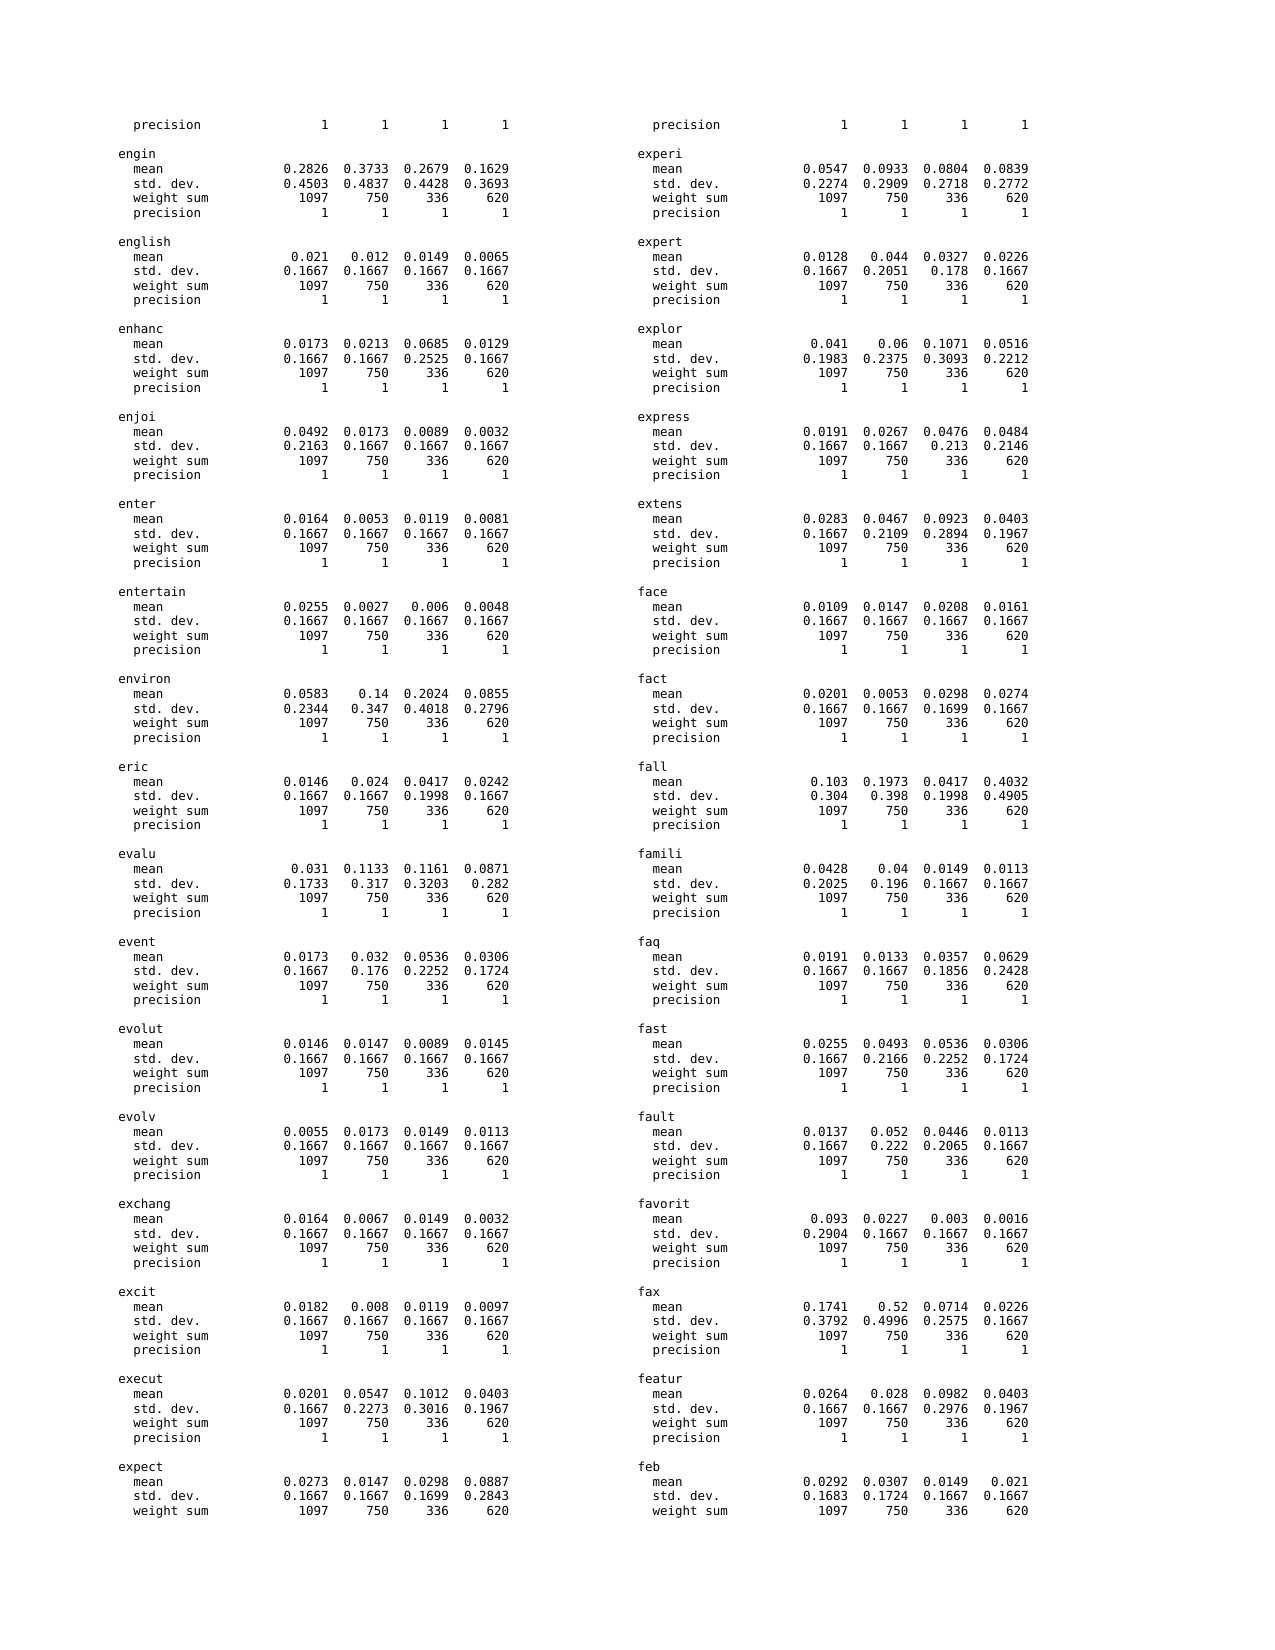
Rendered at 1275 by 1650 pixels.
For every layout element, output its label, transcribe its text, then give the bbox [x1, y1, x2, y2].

text std. dev. 0.1667 0.1667 0.1667 0.1667 [118, 614, 637, 628]
text mean 0.0146 0.024 0.0417 0.0242 [118, 774, 637, 789]
text std. dev. 0.1667 0.1667 0.1667 0.1667 [118, 1139, 637, 1153]
text std. dev. 0.2344 0.347 0.4018 0.2796 [118, 701, 637, 716]
text experi [637, 147, 1157, 162]
text weight sum 1097 750 336 620 [637, 1503, 1157, 1518]
text std. dev. 0.1667 0.1667 0.1667 0.1667 [118, 264, 637, 278]
text precision 1 1 1 1 [118, 993, 637, 1008]
text precision 1 1 1 1 [118, 1168, 637, 1183]
text execut [118, 1372, 637, 1387]
text std. dev. 0.1667 0.222 0.2065 0.1667 [637, 1139, 1157, 1153]
text weight sum 1097 750 336 620 [637, 1066, 1157, 1081]
text express [637, 410, 1157, 424]
text std. dev. 0.1667 0.1667 0.1667 0.1667 [118, 1226, 637, 1241]
text std. dev. 0.1667 0.1667 0.2976 0.1967 [637, 1401, 1157, 1416]
text precision 1 1 1 1 [637, 818, 1157, 833]
text std. dev. 0.1667 0.176 0.2252 0.1724 [118, 964, 637, 978]
text precision 1 1 1 1 [118, 1343, 637, 1358]
text mean 0.093 0.0227 0.003 0.0016 [637, 1212, 1157, 1226]
text mean 0.103 0.1973 0.0417 0.4032 [637, 774, 1157, 789]
text mean 0.0428 0.04 0.0149 0.0113 [637, 862, 1157, 876]
text std. dev. 0.1983 0.2375 0.3093 0.2212 [637, 351, 1157, 366]
text std. dev. 0.1667 0.2166 0.2252 0.1724 [637, 1051, 1157, 1066]
text weight sum 1097 750 336 620 [637, 366, 1157, 381]
text mean 0.0137 0.052 0.0446 0.0113 [637, 1124, 1157, 1139]
text mean 0.0255 0.0493 0.0536 0.0306 [637, 1037, 1157, 1051]
text precision 1 1 1 1 [118, 1081, 637, 1095]
text std. dev. 0.1667 0.1667 0.213 0.2146 [637, 439, 1157, 453]
text precision 1 1 1 1 [637, 381, 1157, 395]
text precision 1 1 1 1 [637, 1343, 1157, 1358]
text enjoi [118, 410, 637, 424]
text featur [637, 1372, 1157, 1387]
text enter [118, 497, 637, 512]
text evolut [118, 1022, 637, 1037]
text mean 0.0292 0.0307 0.0149 0.021 [637, 1474, 1157, 1489]
text explor [637, 322, 1157, 337]
text precision 1 1 1 1 [118, 731, 637, 745]
text weight sum 1097 750 336 620 [118, 453, 637, 468]
text std. dev. 0.2163 0.1667 0.1667 0.1667 [118, 439, 637, 453]
text exchang [118, 1197, 637, 1212]
text std. dev. 0.1667 0.1667 0.1667 0.1667 [118, 1314, 637, 1328]
text weight sum 1097 750 336 620 [118, 278, 637, 293]
text precision 1 1 1 1 [118, 556, 637, 570]
text mean 0.1741 0.52 0.0714 0.0226 [637, 1299, 1157, 1314]
text precision 1 1 1 1 [118, 1256, 637, 1270]
text weight sum 1097 750 336 620 [637, 628, 1157, 643]
text faq [637, 935, 1157, 949]
text precision 1 1 1 1 [118, 206, 637, 220]
text weight sum 1097 750 336 620 [118, 1241, 637, 1256]
text weight sum 1097 750 336 620 [118, 803, 637, 818]
text enhanc [118, 322, 637, 337]
text std. dev. 0.1667 0.1667 0.1667 0.1667 [118, 1051, 637, 1066]
text weight sum 1097 750 336 620 [118, 191, 637, 206]
text precision 1 1 1 1 [637, 293, 1157, 308]
text mean 0.0583 0.14 0.2024 0.0855 [118, 687, 637, 701]
text precision 1 1 1 1 [118, 468, 637, 483]
text mean 0.0283 0.0467 0.0923 0.0403 [637, 512, 1157, 526]
text weight sum 1097 750 336 620 [637, 541, 1157, 556]
text mean 0.0191 0.0267 0.0476 0.0484 [637, 424, 1157, 439]
text precision 1 1 1 1 [637, 118, 1157, 133]
text mean 0.0173 0.032 0.0536 0.0306 [118, 949, 637, 964]
text mean 0.0191 0.0133 0.0357 0.0629 [637, 949, 1157, 964]
text mean 0.0182 0.008 0.0119 0.0097 [118, 1299, 637, 1314]
text weight sum 1097 750 336 620 [637, 1153, 1157, 1168]
text mean 0.0055 0.0173 0.0149 0.0113 [118, 1124, 637, 1139]
text std. dev. 0.1667 0.1667 0.1667 0.1667 [118, 526, 637, 541]
text mean 0.0164 0.0053 0.0119 0.0081 [118, 512, 637, 526]
text mean 0.031 0.1133 0.1161 0.0871 [118, 862, 637, 876]
text std. dev. 0.2904 0.1667 0.1667 0.1667 [637, 1226, 1157, 1241]
text evolv [118, 1110, 637, 1124]
text mean 0.0492 0.0173 0.0089 0.0032 [118, 424, 637, 439]
text mean 0.0264 0.028 0.0982 0.0403 [637, 1387, 1157, 1401]
text std. dev. 0.2025 0.196 0.1667 0.1667 [637, 876, 1157, 891]
text expect [118, 1460, 637, 1474]
text precision 1 1 1 1 [637, 468, 1157, 483]
text entertain [118, 585, 637, 599]
text favorit [637, 1197, 1157, 1212]
text precision 1 1 1 1 [118, 381, 637, 395]
text extens [637, 497, 1157, 512]
text std. dev. 0.1667 0.1667 0.1998 0.1667 [118, 789, 637, 803]
text precision 1 1 1 1 [637, 643, 1157, 658]
text engin [118, 147, 637, 162]
text precision 1 1 1 1 [637, 993, 1157, 1008]
text eric [118, 760, 637, 774]
text std. dev. 0.1683 0.1724 0.1667 0.1667 [637, 1489, 1157, 1503]
text std. dev. 0.1667 0.1667 0.1699 0.1667 [637, 701, 1157, 716]
text precision 1 1 1 1 [118, 118, 637, 133]
text mean 0.041 0.06 0.1071 0.0516 [637, 337, 1157, 351]
text face [637, 585, 1157, 599]
text precision 1 1 1 1 [637, 731, 1157, 745]
text precision 1 1 1 1 [637, 1256, 1157, 1270]
text precision 1 1 1 1 [118, 1431, 637, 1445]
text fault [637, 1110, 1157, 1124]
text weight sum 1097 750 336 620 [118, 1328, 637, 1343]
text mean 0.0146 0.0147 0.0089 0.0145 [118, 1037, 637, 1051]
text weight sum 1097 750 336 620 [118, 716, 637, 731]
text weight sum 1097 750 336 620 [118, 891, 637, 906]
text mean 0.0201 0.0547 0.1012 0.0403 [118, 1387, 637, 1401]
text mean 0.2826 0.3733 0.2679 0.1629 [118, 162, 637, 176]
text excit [118, 1285, 637, 1299]
text weight sum 1097 750 336 620 [637, 1241, 1157, 1256]
text weight sum 1097 750 336 620 [637, 891, 1157, 906]
text std. dev. 0.1667 0.2273 0.3016 0.1967 [118, 1401, 637, 1416]
text std. dev. 0.1667 0.2051 0.178 0.1667 [637, 264, 1157, 278]
text weight sum 1097 750 336 620 [118, 1066, 637, 1081]
text weight sum 1097 750 336 620 [637, 803, 1157, 818]
text precision 1 1 1 1 [637, 206, 1157, 220]
text weight sum 1097 750 336 620 [637, 453, 1157, 468]
text fast [637, 1022, 1157, 1037]
text environ [118, 672, 637, 687]
text precision 1 1 1 1 [637, 1431, 1157, 1445]
text weight sum 1097 750 336 620 [118, 628, 637, 643]
text mean 0.0547 0.0933 0.0804 0.0839 [637, 162, 1157, 176]
text std. dev. 0.4503 0.4837 0.4428 0.3693 [118, 176, 637, 191]
text expert [637, 235, 1157, 249]
text mean 0.0164 0.0067 0.0149 0.0032 [118, 1212, 637, 1226]
text evalu [118, 847, 637, 862]
text weight sum 1097 750 336 620 [118, 1153, 637, 1168]
text mean 0.0273 0.0147 0.0298 0.0887 [118, 1474, 637, 1489]
text famili [637, 847, 1157, 862]
text std. dev. 0.1667 0.1667 0.2525 0.1667 [118, 351, 637, 366]
text english [118, 235, 637, 249]
text weight sum 1097 750 336 620 [637, 978, 1157, 993]
text weight sum 1097 750 336 620 [118, 541, 637, 556]
text event [118, 935, 637, 949]
text std. dev. 0.1667 0.1667 0.1667 0.1667 [637, 614, 1157, 628]
text mean 0.0255 0.0027 0.006 0.0048 [118, 599, 637, 614]
text feb [637, 1460, 1157, 1474]
text weight sum 1097 750 336 620 [637, 1328, 1157, 1343]
text std. dev. 0.304 0.398 0.1998 0.4905 [637, 789, 1157, 803]
text std. dev. 0.1667 0.1667 0.1856 0.2428 [637, 964, 1157, 978]
text std. dev. 0.1667 0.1667 0.1699 0.2843 [118, 1489, 637, 1503]
text mean 0.0128 0.044 0.0327 0.0226 [637, 249, 1157, 264]
text weight sum 1097 750 336 620 [637, 716, 1157, 731]
text fact [637, 672, 1157, 687]
text weight sum 1097 750 336 620 [118, 978, 637, 993]
text precision 1 1 1 1 [637, 1081, 1157, 1095]
text weight sum 1097 750 336 620 [637, 1416, 1157, 1431]
text fax [637, 1285, 1157, 1299]
text std. dev. 0.3792 0.4996 0.2575 0.1667 [637, 1314, 1157, 1328]
text precision 1 1 1 1 [637, 556, 1157, 570]
text fall [637, 760, 1157, 774]
text weight sum 1097 750 336 620 [637, 278, 1157, 293]
text precision 1 1 1 1 [637, 906, 1157, 920]
text precision 1 1 1 1 [118, 906, 637, 920]
text mean 0.021 0.012 0.0149 0.0065 [118, 249, 637, 264]
text precision 1 1 1 1 [637, 1168, 1157, 1183]
text weight sum 1097 750 336 620 [637, 191, 1157, 206]
text weight sum 1097 750 336 620 [118, 366, 637, 381]
text weight sum 1097 750 336 620 [118, 1416, 637, 1431]
text mean 0.0201 0.0053 0.0298 0.0274 [637, 687, 1157, 701]
text mean 0.0109 0.0147 0.0208 0.0161 [637, 599, 1157, 614]
text weight sum 1097 750 336 620 [118, 1503, 637, 1518]
text precision 1 1 1 1 [118, 293, 637, 308]
text std. dev. 0.2274 0.2909 0.2718 0.2772 [637, 176, 1157, 191]
text precision 1 1 1 1 [118, 818, 637, 833]
text mean 0.0173 0.0213 0.0685 0.0129 [118, 337, 637, 351]
text std. dev. 0.1733 0.317 0.3203 0.282 [118, 876, 637, 891]
text precision 1 1 1 1 [118, 643, 637, 658]
text std. dev. 0.1667 0.2109 0.2894 0.1967 [637, 526, 1157, 541]
